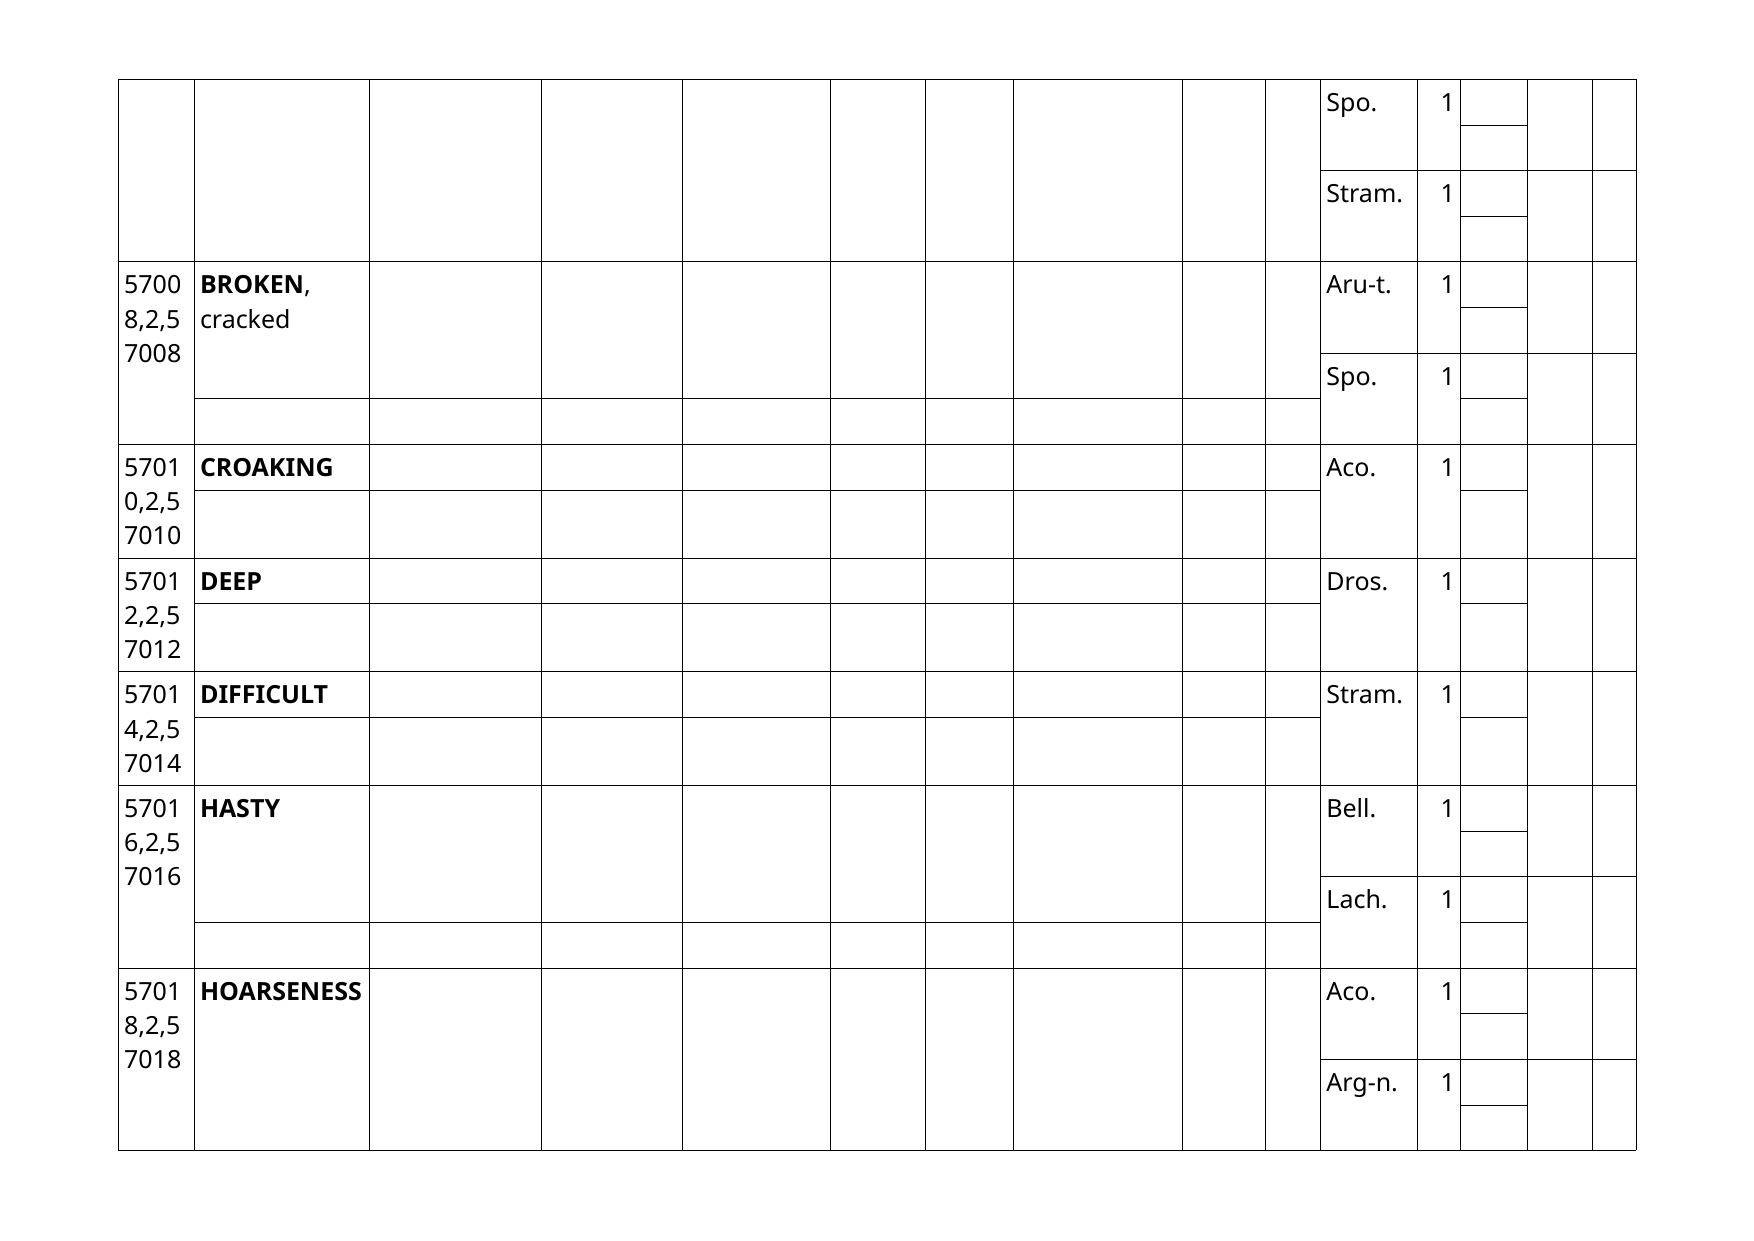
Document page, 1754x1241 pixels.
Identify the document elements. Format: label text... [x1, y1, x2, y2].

table_cell [1461, 217, 1527, 261]
table_cell hasty [195, 786, 369, 922]
table_cell 1 [1418, 445, 1460, 558]
table_cell [542, 491, 682, 558]
table_cell [1461, 491, 1527, 558]
table_cell Aru-t. [1321, 262, 1417, 353]
table_cell croaking [195, 445, 369, 489]
table_cell [1593, 262, 1636, 353]
table_cell Bell. [1321, 786, 1417, 876]
table_cell [831, 491, 925, 558]
table_cell [542, 923, 682, 968]
table_cell [1461, 877, 1527, 922]
table_cell [542, 80, 682, 261]
table_cell [1014, 491, 1182, 558]
table_cell 1 [1418, 1060, 1460, 1150]
table_cell 1 [1418, 877, 1460, 968]
table_cell [683, 969, 830, 1150]
table_cell [1528, 672, 1592, 785]
table_cell [1461, 262, 1527, 307]
table_cell [683, 672, 830, 717]
table_cell [1528, 559, 1592, 671]
table_cell [1528, 171, 1592, 261]
table_cell [683, 80, 830, 261]
table_cell [926, 399, 1013, 444]
table_cell [542, 262, 682, 398]
table_cell [1461, 1060, 1527, 1104]
table_cell [1266, 491, 1320, 558]
table_cell [1266, 786, 1320, 922]
table_cell [1528, 80, 1592, 170]
table_cell [1461, 126, 1527, 170]
table_cell [1014, 718, 1182, 785]
table_cell [1528, 354, 1592, 444]
table_cell [1266, 262, 1320, 398]
table_cell [1528, 1060, 1592, 1150]
table_cell [1461, 1014, 1527, 1059]
table_cell [683, 445, 830, 489]
table_cell Aco. [1321, 969, 1417, 1059]
table_cell [1266, 923, 1320, 968]
table_cell [1528, 877, 1592, 968]
table_cell Stram. [1321, 672, 1417, 785]
table_cell Spo. [1321, 354, 1417, 444]
table_cell 1 [1418, 559, 1460, 671]
table_cell 1 [1418, 80, 1460, 170]
table_cell [1183, 399, 1265, 444]
table_cell [683, 559, 830, 603]
table_cell [1266, 604, 1320, 671]
table_cell [1183, 718, 1265, 785]
table_cell [370, 604, 541, 671]
table_cell [926, 786, 1013, 922]
table_cell [1461, 1106, 1527, 1150]
table_cell 1 [1418, 969, 1460, 1059]
table_cell [1528, 262, 1592, 353]
table_cell [926, 491, 1013, 558]
table_cell [831, 604, 925, 671]
table_cell [542, 672, 682, 717]
table_cell [683, 923, 830, 968]
table_cell [1593, 445, 1636, 558]
table_cell [195, 718, 369, 785]
table_cell [370, 969, 541, 1150]
table_cell [683, 604, 830, 671]
table_cell [1461, 80, 1527, 124]
table_cell 1 [1418, 262, 1460, 353]
table_cell [1183, 672, 1265, 717]
table_cell [370, 491, 541, 558]
table_cell Aco. [1321, 445, 1417, 558]
table_cell [195, 604, 369, 671]
table_cell [831, 923, 925, 968]
table_cell [1593, 171, 1636, 261]
table_cell [1183, 491, 1265, 558]
table_cell [1183, 559, 1265, 603]
table_cell 57010,2,57010 [119, 445, 194, 558]
table_cell [683, 786, 830, 922]
table_cell deep [195, 559, 369, 603]
table_cell 57018,2,57018 [119, 969, 194, 1150]
table_cell [370, 80, 541, 261]
table_cell [370, 923, 541, 968]
table_cell [1014, 604, 1182, 671]
table_cell [831, 672, 925, 717]
table_cell [926, 262, 1013, 398]
table_cell 1 [1418, 786, 1460, 876]
table_cell 1 [1418, 672, 1460, 785]
table_cell [831, 399, 925, 444]
table_cell [1266, 718, 1320, 785]
table_cell [1593, 786, 1636, 876]
table_cell [1014, 672, 1182, 717]
table_cell [926, 559, 1013, 603]
table_cell [831, 445, 925, 489]
table_cell [370, 786, 541, 922]
table_cell [195, 491, 369, 558]
table_cell [1014, 969, 1182, 1150]
table_cell [1266, 969, 1320, 1150]
table_cell [542, 445, 682, 489]
table_cell [370, 672, 541, 717]
table_cell [1183, 604, 1265, 671]
table_cell [195, 923, 369, 968]
table_cell [1014, 80, 1182, 261]
table_cell [683, 399, 830, 444]
table_cell [1593, 1060, 1636, 1150]
table_cell [1266, 445, 1320, 489]
table_cell [1528, 445, 1592, 558]
table_cell [1593, 80, 1636, 170]
table_cell [683, 491, 830, 558]
table_cell 57014,2,57014 [119, 672, 194, 785]
table_cell [1461, 969, 1527, 1013]
table_cell [1461, 672, 1527, 717]
table_cell [1014, 445, 1182, 489]
table_cell [1183, 80, 1265, 261]
table_cell [926, 923, 1013, 968]
table_cell [1461, 786, 1527, 831]
table_cell [926, 604, 1013, 671]
table_cell 57008,2,57008 [119, 262, 194, 444]
table_cell Spo. [1321, 80, 1417, 170]
table_cell [831, 559, 925, 603]
table_cell [1528, 786, 1592, 876]
table_cell [370, 262, 541, 398]
table_cell [370, 445, 541, 489]
table_cell Dros. [1321, 559, 1417, 671]
table_cell [926, 718, 1013, 785]
table_cell [1014, 923, 1182, 968]
table_cell [119, 80, 194, 261]
table_cell [831, 969, 925, 1150]
table_cell [1266, 399, 1320, 444]
table_cell [1461, 445, 1527, 489]
table_cell [1593, 672, 1636, 785]
table_cell [1266, 80, 1320, 261]
table_cell [1014, 786, 1182, 922]
table_cell Stram. [1321, 171, 1417, 261]
table_cell [1461, 604, 1527, 671]
table_cell [1528, 969, 1592, 1059]
table_cell [370, 399, 541, 444]
table_cell [1014, 262, 1182, 398]
table_cell [1183, 262, 1265, 398]
table_cell broken, cracked [195, 262, 369, 398]
table_cell [683, 262, 830, 398]
table_cell [926, 672, 1013, 717]
table_cell [1183, 445, 1265, 489]
table_cell 57012,2,57012 [119, 559, 194, 671]
table_cell [831, 80, 925, 261]
table_cell [1593, 354, 1636, 444]
table_cell [1014, 559, 1182, 603]
table_cell [831, 718, 925, 785]
table_cell [1461, 308, 1527, 353]
table_cell [1461, 171, 1527, 216]
table_cell [683, 718, 830, 785]
table_cell [1461, 399, 1527, 444]
table_cell [1461, 923, 1527, 968]
table_cell [1461, 559, 1527, 603]
table_cell [370, 559, 541, 603]
table_cell [195, 80, 369, 261]
table_cell [542, 604, 682, 671]
table_cell [542, 559, 682, 603]
table_cell [542, 969, 682, 1150]
table_cell [1183, 786, 1265, 922]
table_cell [831, 786, 925, 922]
table_cell Arg-n. [1321, 1060, 1417, 1150]
table_cell [542, 399, 682, 444]
table_cell [926, 445, 1013, 489]
table_cell [1461, 832, 1527, 876]
table_cell Lach. [1321, 877, 1417, 968]
table_cell [1461, 354, 1527, 398]
table_cell [1266, 672, 1320, 717]
table_cell [926, 80, 1013, 261]
table_cell [831, 262, 925, 398]
table_cell [1014, 399, 1182, 444]
table_cell [1593, 877, 1636, 968]
table_cell [1461, 718, 1527, 785]
table_cell [542, 786, 682, 922]
table_cell [1593, 969, 1636, 1059]
table_cell [542, 718, 682, 785]
table_cell 1 [1418, 354, 1460, 444]
table_cell 1 [1418, 171, 1460, 261]
table_cell [195, 399, 369, 444]
table_cell hoarseness [195, 969, 369, 1150]
table_cell [926, 969, 1013, 1150]
table_cell [1183, 923, 1265, 968]
table_cell [1183, 969, 1265, 1150]
table_cell 57016,2,57016 [119, 786, 194, 968]
table_cell [1266, 559, 1320, 603]
table_cell difficult [195, 672, 369, 717]
table_cell [1593, 559, 1636, 671]
table_cell [370, 718, 541, 785]
